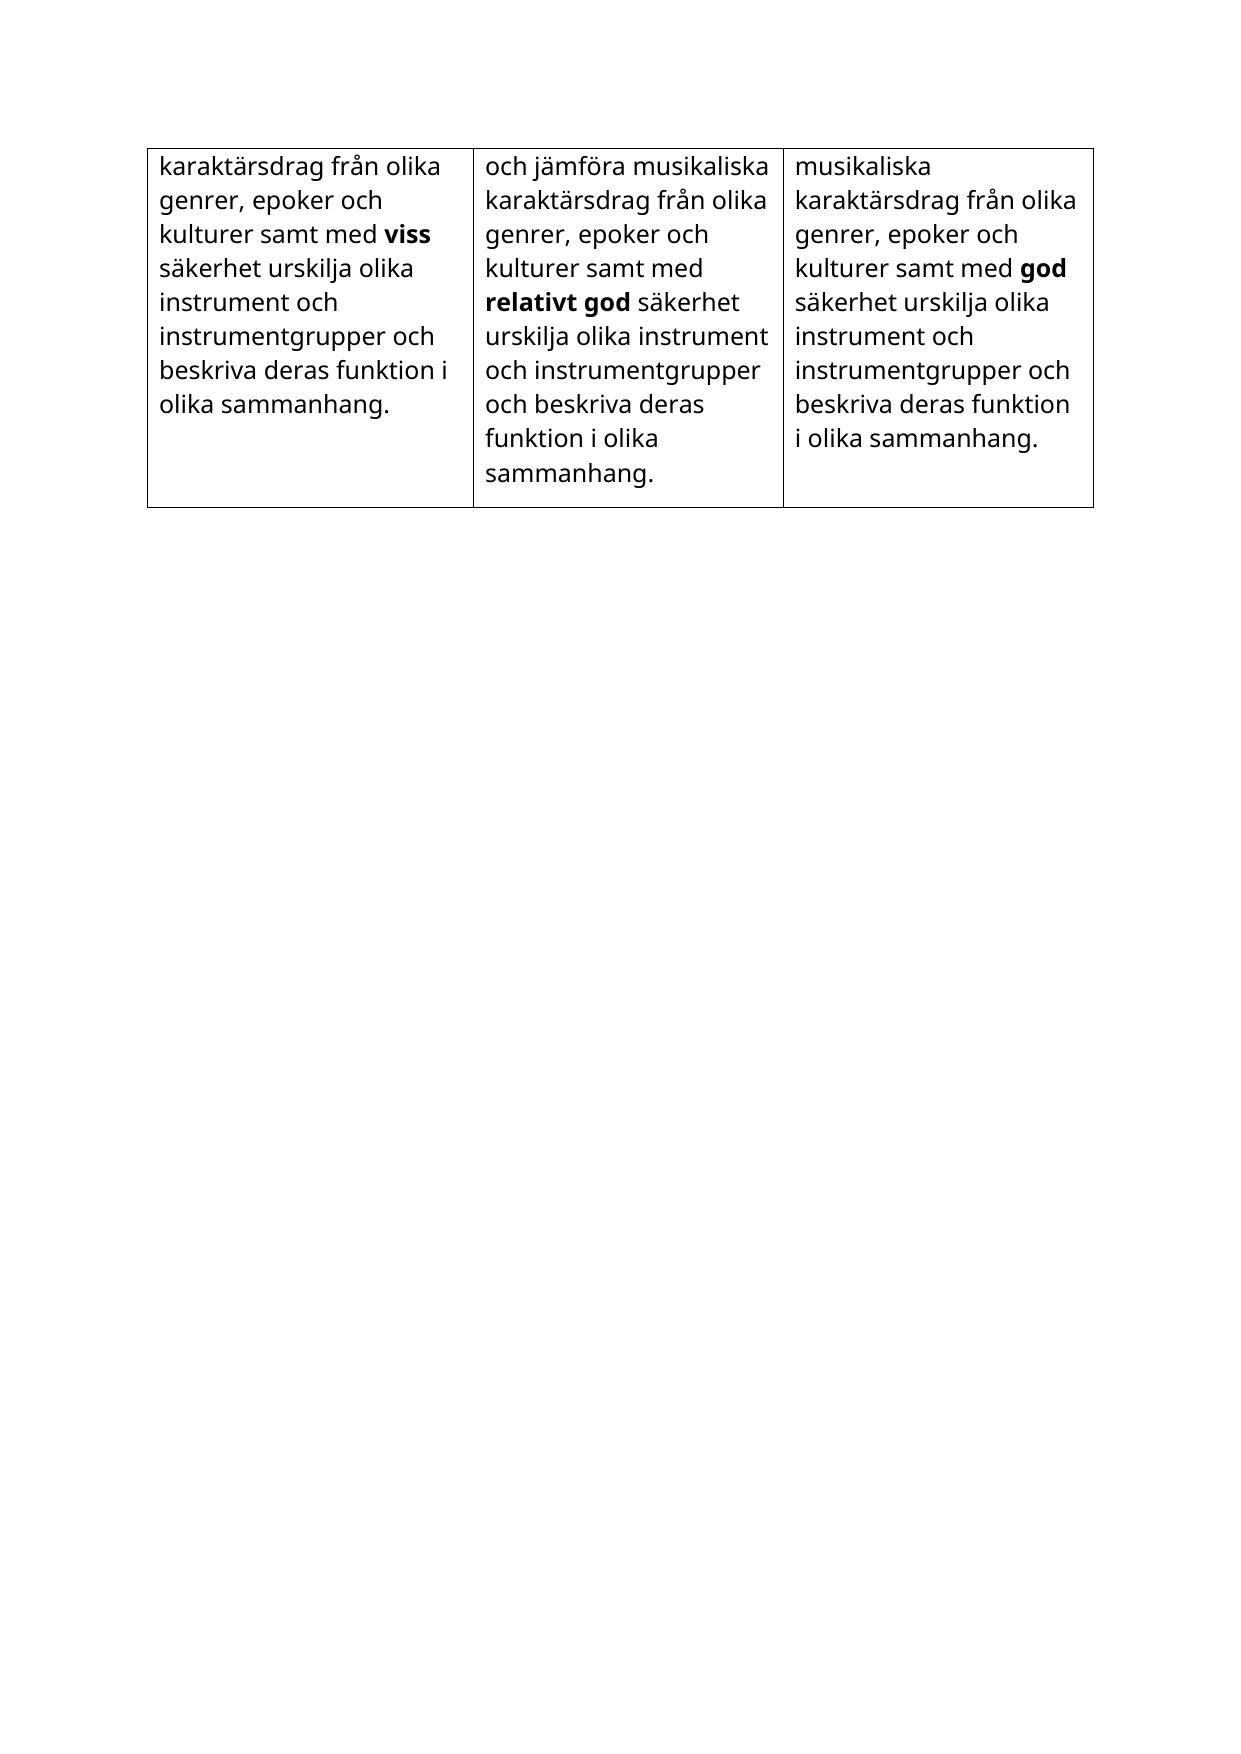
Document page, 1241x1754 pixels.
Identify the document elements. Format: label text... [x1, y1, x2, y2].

table_header och jämföra musikaliska karaktärsdrag från olika genrer, epoker och kulturer samt med relativt god säkerhet urskilja olika instrument och instrumentgrupper och beskriva deras funktion i olika sammanhang. [474, 149, 783, 507]
table_header musikaliska karaktärsdrag från olika genrer, epoker och kulturer samt med god säkerhet urskilja olika instrument och instrumentgrupper och beskriva deras funktion i olika sammanhang. [784, 149, 1093, 507]
table_header karaktärsdrag från olika genrer, epoker och kulturer samt med viss säkerhet urskilja olika instrument och instrumentgrupper och beskriva deras funktion i olika sammanhang. [148, 149, 473, 507]
